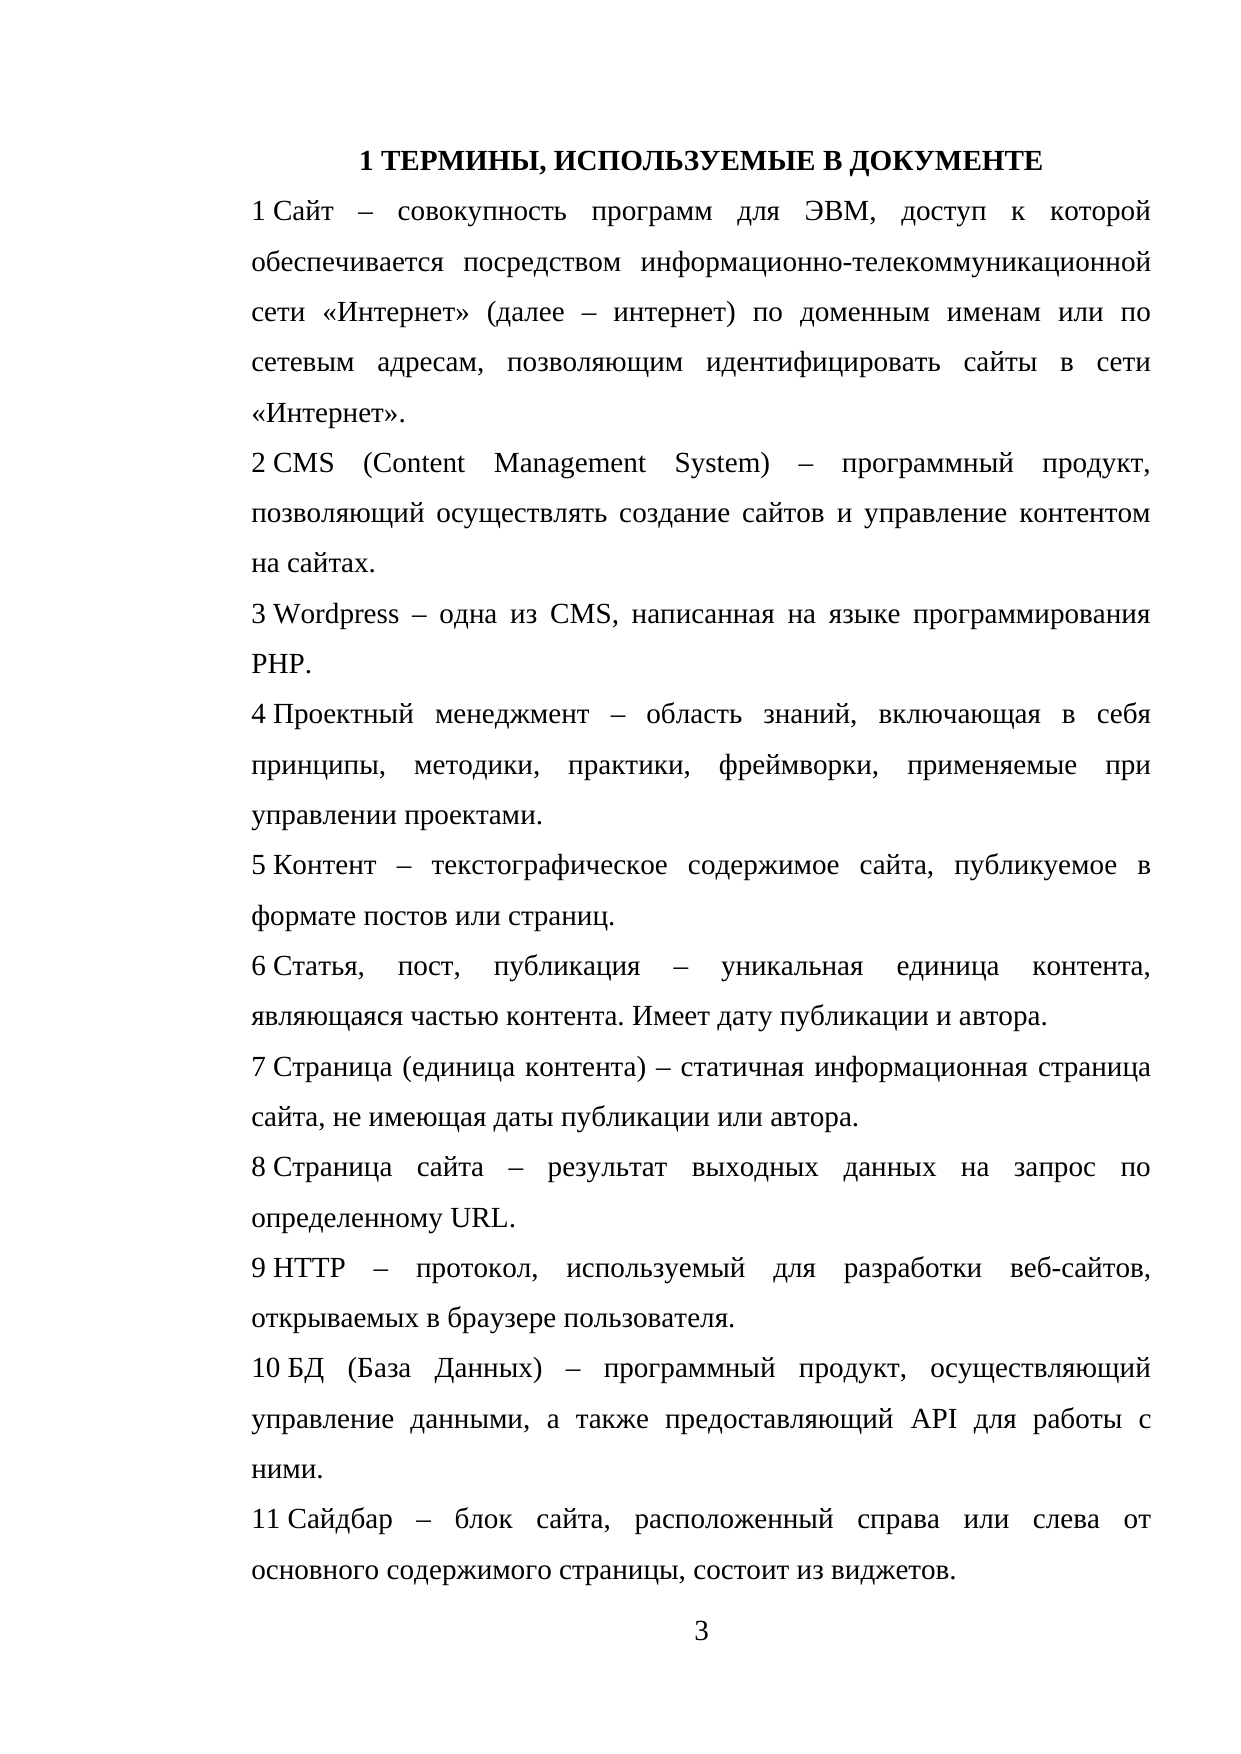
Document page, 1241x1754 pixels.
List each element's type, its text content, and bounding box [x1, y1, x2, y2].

list Контент – текстографическое содержимое сайта, публикуемое в формате постов или страниц. [251, 847, 1152, 931]
list Статья, пост, публикация – уникальная единица контента, являющаяся частью контента. Имеет дату публикации и автора. [251, 948, 1152, 1032]
list Wordpress – одна из CMS, написанная на языке программирования PHP. [251, 596, 1152, 680]
list БД (База Данных) – программный продукт, осуществляющий управление данными, а также предоставляющий API для работы с ними. [251, 1351, 1152, 1485]
list Страница (единица контента) – статичная информационная страница сайта, не имеющая даты публикации или автора. [251, 1049, 1152, 1133]
list Сайдбар – блок сайта, расположенный справа или слева от основного содержимого страницы, состоит из виджетов. [251, 1502, 1152, 1585]
list HTTP – протокол, используемый для разработки веб-сайтов, открываемых в браузере пользователя. [251, 1250, 1152, 1334]
list CMS (Content Management System) – программный продукт, позволяющий осуществлять создание сайтов и управление контентом на сайтах. [251, 445, 1152, 579]
list Страница сайта – результат выходных данных на запрос по определенному URL. [251, 1149, 1152, 1233]
list Проектный менеджмент – область знаний, включающая в себя принципы, методики, практики, фреймворки, применяемые при управлении проектами. [251, 697, 1152, 831]
subtitle 1 Термины, используемые в документе [177, 143, 1152, 177]
list Сайт – совокупность программ для ЭВМ, доступ к которой обеспечивается посредством информационно-телекоммуникационной сети «Интернет» (далее – интернет) по доменным именам или по сетевым адресам, позволяющим идентифицировать сайты в сети «Интернет». [251, 193, 1152, 428]
